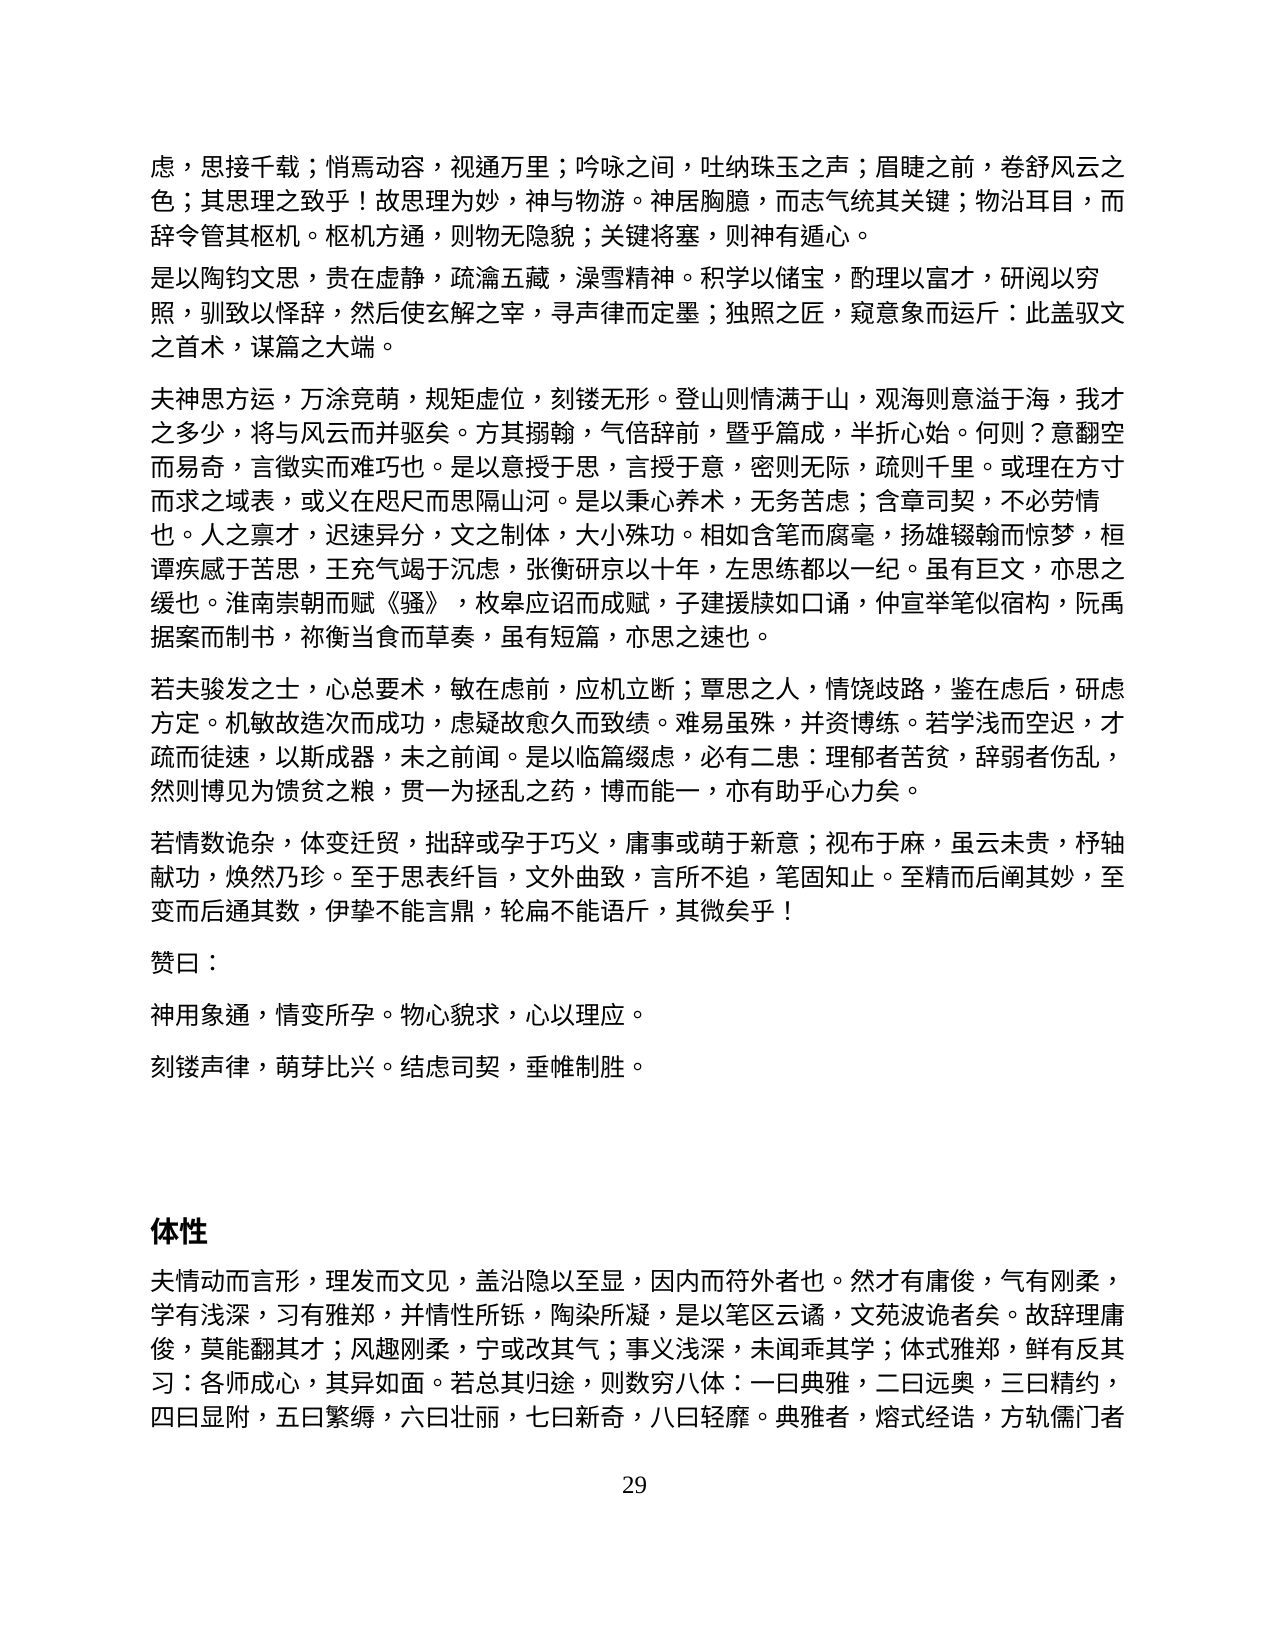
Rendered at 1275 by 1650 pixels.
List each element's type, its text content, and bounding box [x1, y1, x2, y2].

text 赞曰∶ [150, 946, 1125, 980]
text 神用象通，情变所孕。物心貌求，心以理应。 [150, 998, 1125, 1032]
text 刻镂声律，萌芽比兴。结虑司契，垂帷制胜。 [150, 1050, 1125, 1084]
text 虑，思接千载；悄焉动容，视通万里；吟咏之间，吐纳珠玉之声；眉睫之前，卷舒风云之色；其思理之致乎！故思理为妙，神与物游。神居胸臆，而志气统其关键；物沿耳目，而辞令管其枢机。枢机方通，则物无隐貌；关键将塞，则神有遁心。 [150, 150, 1125, 252]
text 若夫骏发之士，心总要术，敏在虑前，应机立断；覃思之人，情饶歧路，鉴在虑后，研虑方定。机敏故造次而成功，虑疑故愈久而致绩。难易虽殊，并资博练。若学浅而空迟，才疏而徒速，以斯成器，未之前闻。是以临篇缀虑，必有二患∶理郁者苦贫，辞弱者伤乱，然则博见为馈贫之粮，贯一为拯乱之药，博而能一，亦有助乎心力矣。 [150, 672, 1125, 808]
subtitle 体性 [150, 1211, 1125, 1251]
text 若情数诡杂，体变迁贸，拙辞或孕于巧义，庸事或萌于新意；视布于麻，虽云未贵，杼轴献功，焕然乃珍。至于思表纤旨，文外曲致，言所不追，笔固知止。至精而后阐其妙，至变而后通其数，伊挚不能言鼎，轮扁不能语斤，其微矣乎！ [150, 826, 1125, 928]
text 夫情动而言形，理发而文见，盖沿隐以至显，因内而符外者也。然才有庸俊，气有刚柔，学有浅深，习有雅郑，并情性所铄，陶染所凝，是以笔区云谲，文苑波诡者矣。故辞理庸俊，莫能翻其才；风趣刚柔，宁或改其气；事义浅深，未闻乖其学；体式雅郑，鲜有反其习：各师成心，其异如面。若总其归途，则数穷八体∶一曰典雅，二曰远奥，三曰精约，四曰显附，五曰繁缛，六曰壮丽，七曰新奇，八曰轻靡。典雅者，熔式经诰，方轨儒门者 [150, 1263, 1125, 1434]
text 是以陶钧文思，贵在虚静，疏瀹五藏，澡雪精神。积学以储宝，酌理以富才，研阅以穷照，驯致以怿辞，然后使玄解之宰，寻声律而定墨；独照之匠，窥意象而运斤：此盖驭文之首术，谋篇之大端。 [150, 261, 1125, 363]
text 夫神思方运，万涂竞萌，规矩虚位，刻镂无形。登山则情满于山，观海则意溢于海，我才之多少，将与风云而并驱矣。方其搦翰，气倍辞前，暨乎篇成，半折心始。何则？意翻空而易奇，言徵实而难巧也。是以意授于思，言授于意，密则无际，疏则千里。或理在方寸而求之域表，或义在咫尺而思隔山河。是以秉心养术，无务苦虑；含章司契，不必劳情也。人之禀才，迟速异分，文之制体，大小殊功。相如含笔而腐毫，扬雄辍翰而惊梦，桓谭疾感于苦思，王充气竭于沉虑，张衡研京以十年，左思练都以一纪。虽有巨文，亦思之缓也。淮南崇朝而赋《骚》，枚皋应诏而成赋，子建援牍如口诵，仲宣举笔似宿构，阮禹据案而制书，祢衡当食而草奏，虽有短篇，亦思之速也。 [150, 381, 1125, 654]
